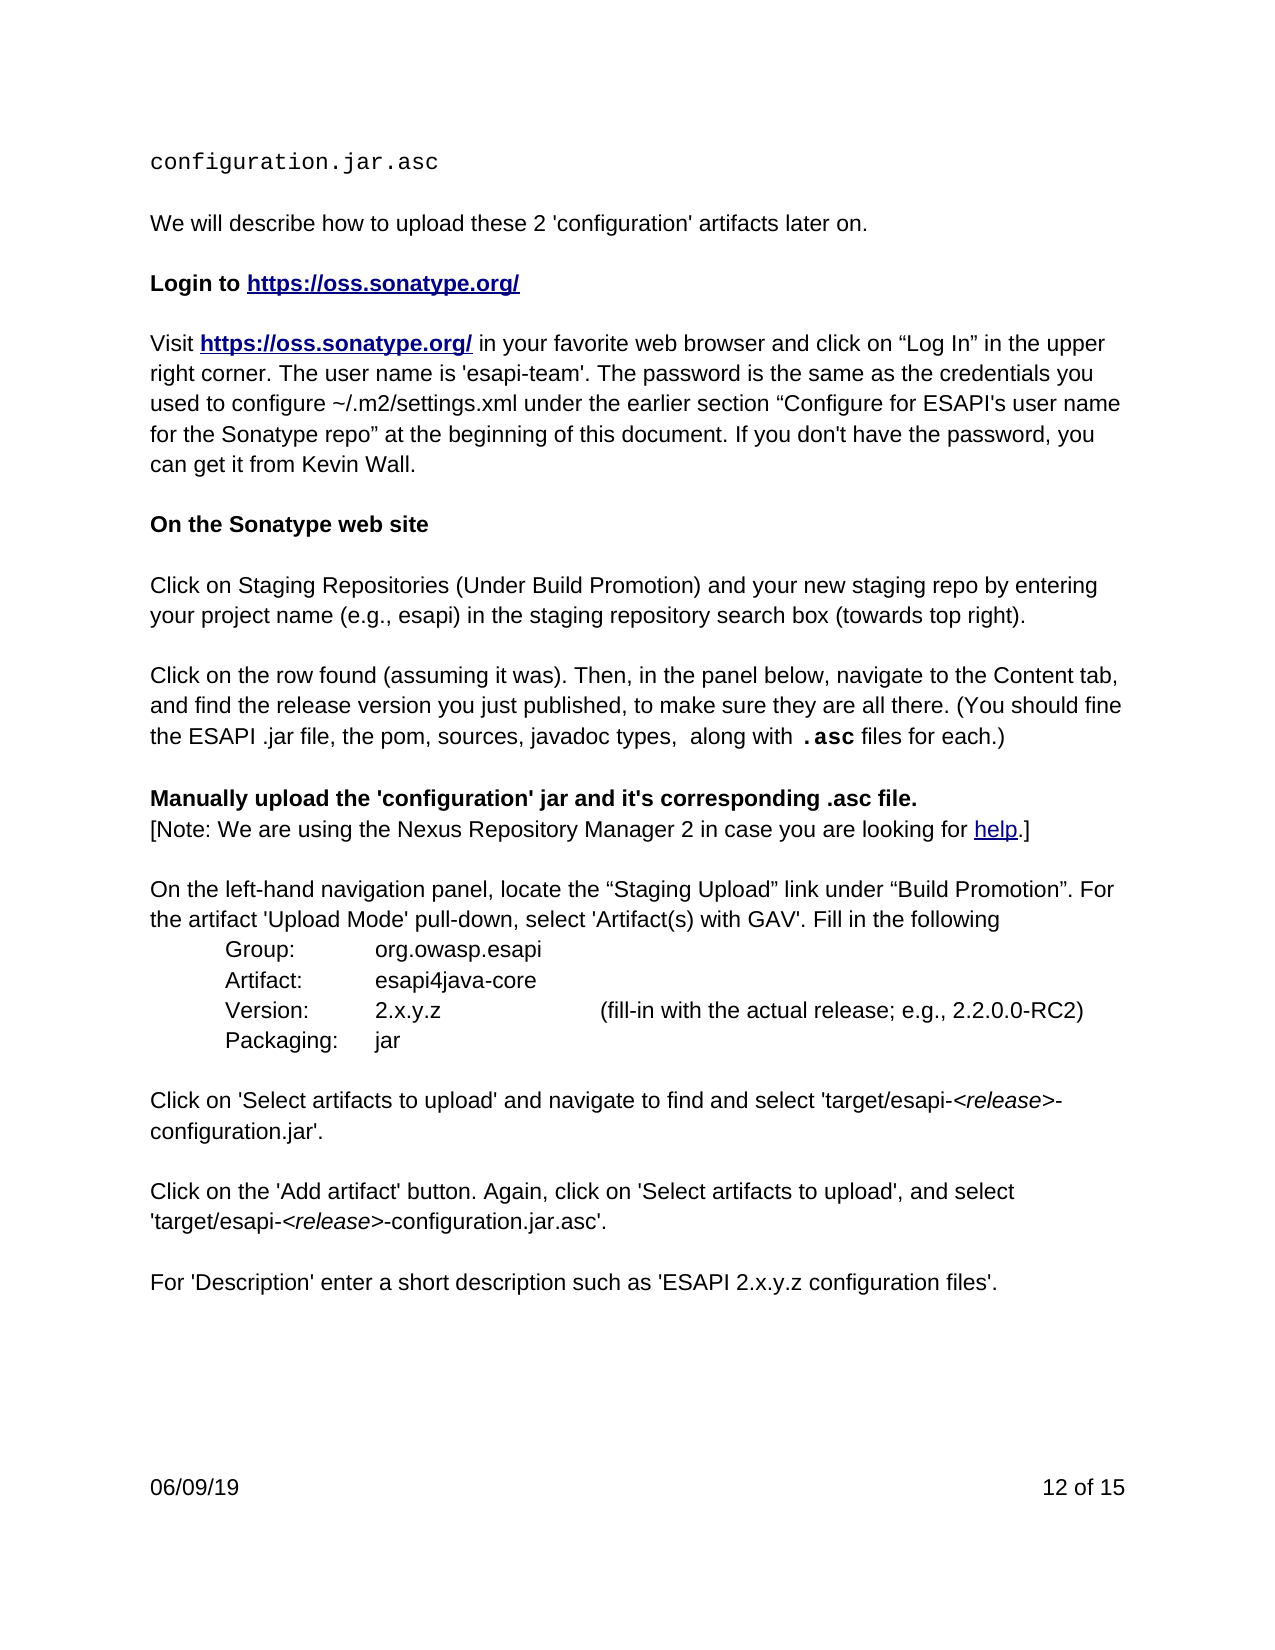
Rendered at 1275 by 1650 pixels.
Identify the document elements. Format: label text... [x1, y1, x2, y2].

text Visit https://oss.sonatype.org/ in your favorite web browser and click on “Log In” in the upper right corner. The user name is 'esapi-team'. The password is the same as the credentials you used to configure ~/.m2/settings.xml under the earlier section “Configure for ESAPI's user name for the Sonatype repo” at the beginning of this document. If you don't have the password, you can get it from Kevin Wall. [150, 330, 1125, 477]
text On the Sonatype web site [150, 511, 1125, 538]
text Click on 'Select artifacts to upload' and navigate to find and select 'target/esapi-<release>-configuration.jar'. [150, 1087, 1125, 1144]
text Artifact: esapi4java-core [225, 967, 1125, 993]
text Click on the row found (assuming it was). Then, in the panel below, navigate to the Content tab, and find the release version you just published, to make sure they are all there. (You should fine the ESAPI .jar file, the pom, sources, javadoc types, along with .asc files for each.) [150, 662, 1125, 751]
text Packaging: jar [225, 1027, 1125, 1053]
text Version: 2.x.y.z (fill-in with the actual release; e.g., 2.2.0.0-RC2) [225, 997, 1125, 1023]
text On the left-hand navigation panel, locate the “Staging Upload” link under “Build Promotion”. For the artifact 'Upload Mode' pull-down, select 'Artifact(s) with GAV'. Fill in the following [150, 876, 1125, 933]
text Login to https://oss.sonatype.org/ [150, 269, 1125, 296]
text Manually upload the 'configuration' jar and it's corresponding .asc file. [150, 785, 1125, 812]
text Click on Staging Repositories (Under Build Promotion) and your new staging repo by entering your project name (e.g., esapi) in the staging repository search box (towards top right). [150, 572, 1125, 628]
text Group: org.owasp.esapi [225, 936, 1125, 963]
text Click on the 'Add artifact' button. Again, click on 'Select artifacts to upload', and select 'target/esapi-<release>-configuration.jar.asc'. [150, 1178, 1125, 1235]
text We will describe how to upload these 2 'configuration' artifacts later on. [150, 209, 1125, 236]
text [Note: We are using the Nexus Repository Manager 2 in case you are looking for help.] [150, 816, 1125, 842]
text configuration.jar.asc [150, 150, 1125, 176]
text For 'Description' enter a short description such as 'ESAPI 2.x.y.z configuration files'. [150, 1269, 1125, 1295]
